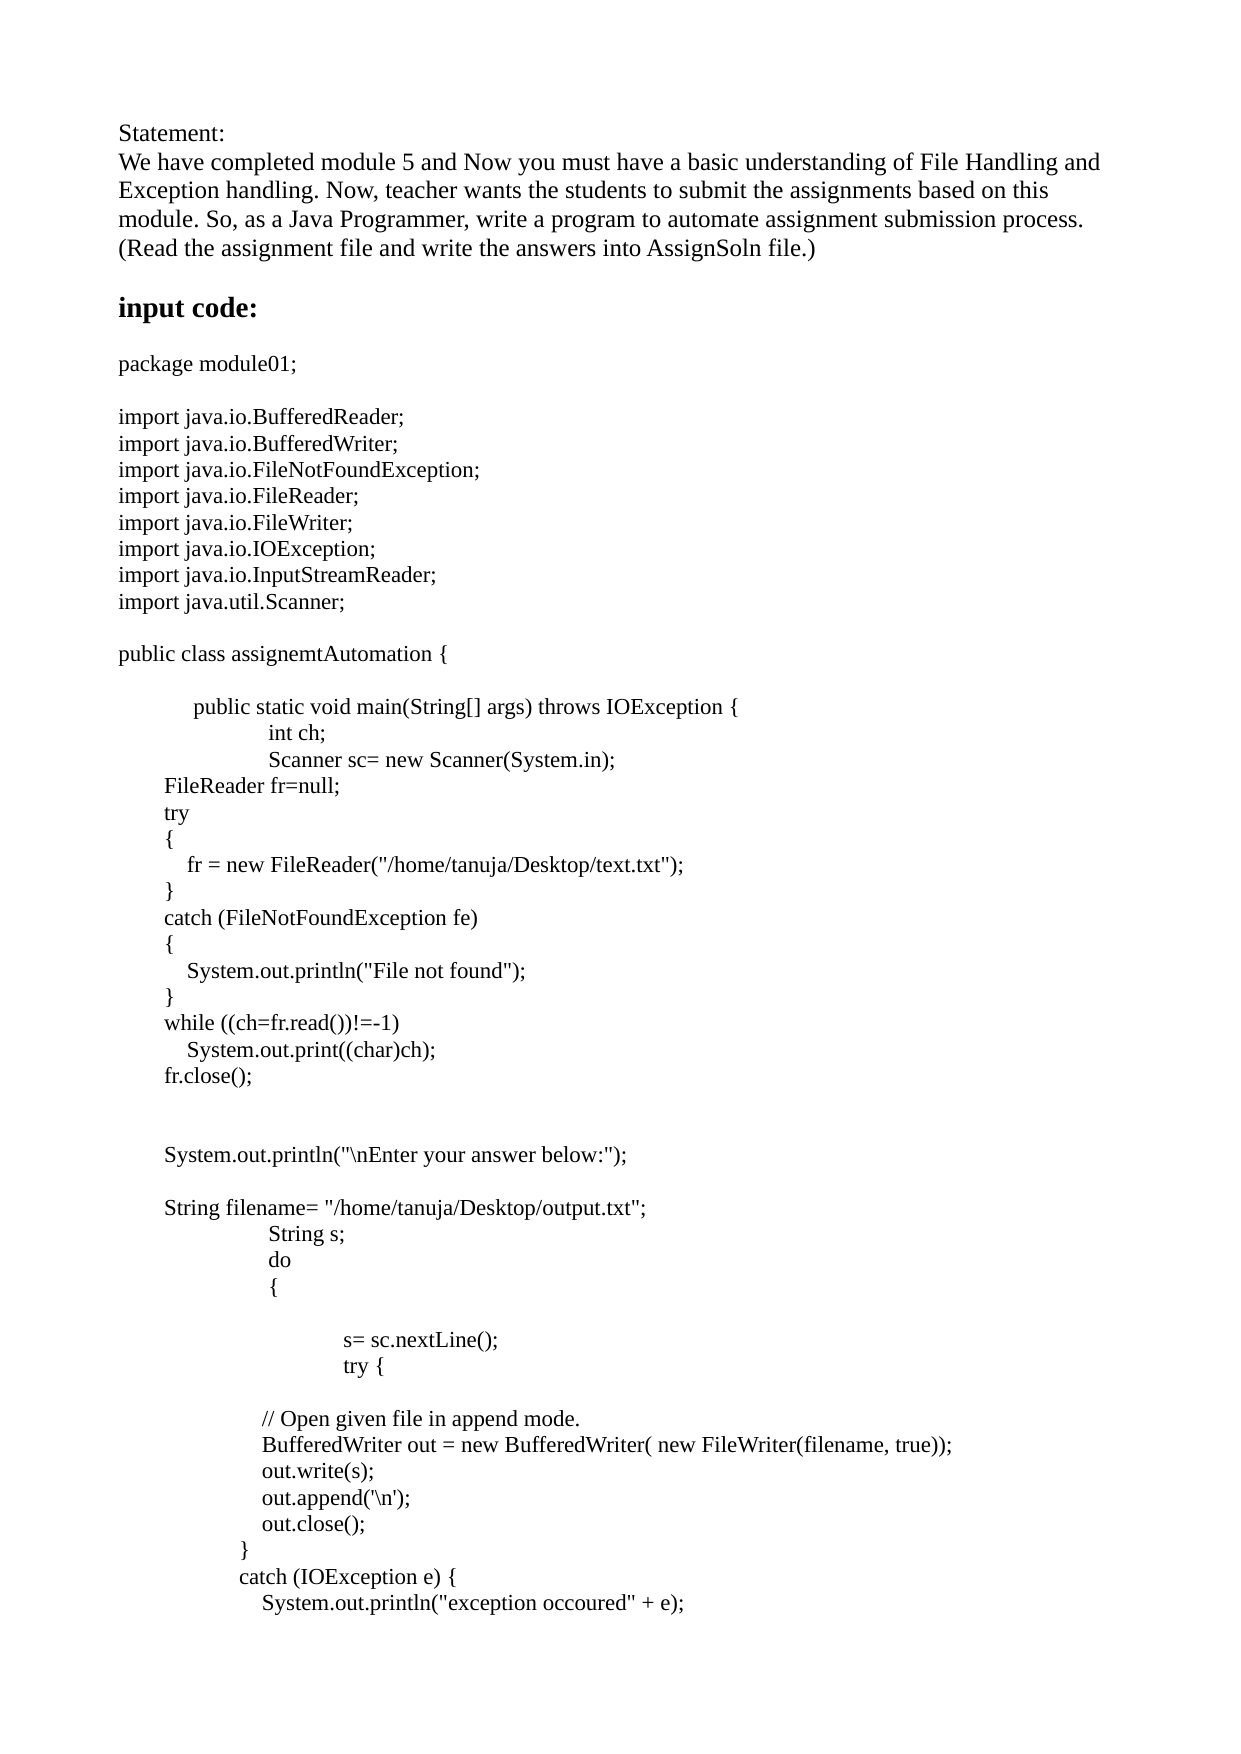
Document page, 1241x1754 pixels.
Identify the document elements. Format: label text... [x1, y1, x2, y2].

text System.out.println("\nEnter your answer below:"); [118, 1141, 1122, 1167]
text System.out.print((char)ch); [118, 1036, 1122, 1062]
text try [118, 798, 1122, 825]
text FileReader fr=null; [118, 772, 1122, 798]
text int ch; [118, 719, 1122, 746]
text out.close(); [118, 1510, 1122, 1536]
text // Open given file in append mode. [118, 1405, 1122, 1431]
text import java.io.BufferedWriter; [118, 429, 1122, 456]
text We have completed module 5 and Now you must have a basic understanding of File Handling and Exception handling. Now, teacher wants the students to submit the assignments based on this module. So, as a Java Programmer, write a program to automate assignment submission process. [118, 147, 1122, 233]
text import java.util.Scanner; [118, 588, 1122, 614]
text out.append('\n'); [118, 1484, 1122, 1510]
text public static void main(String[] args) throws IOException { [118, 693, 1122, 719]
text public class assignemtAutomation { [118, 640, 1122, 667]
text String filename= "/home/tanuja/Desktop/output.txt"; [118, 1194, 1122, 1220]
text } [118, 878, 1122, 904]
text out.write(s); [118, 1457, 1122, 1484]
text { [118, 1273, 1122, 1299]
text { [118, 930, 1122, 957]
text import java.io.FileWriter; [118, 509, 1122, 535]
text package module01; [118, 351, 1122, 377]
text import java.io.FileReader; [118, 482, 1122, 509]
text System.out.println("exception occoured" + e); [118, 1589, 1122, 1616]
text while ((ch=fr.read())!=-1) [118, 1009, 1122, 1036]
text fr = new FileReader("/home/tanuja/Desktop/text.txt"); [118, 851, 1122, 878]
text fr.close(); [118, 1062, 1122, 1088]
text BufferedWriter out = new BufferedWriter( new FileWriter(filename, true)); [118, 1431, 1122, 1457]
text catch (IOException e) { [118, 1563, 1122, 1589]
text import java.io.IOException; [118, 535, 1122, 561]
text (Read the assignment file and write the answers into AssignSoln file.) [118, 233, 1122, 262]
text import java.io.BufferedReader; [118, 403, 1122, 429]
text import java.io.FileNotFoundException; [118, 456, 1122, 482]
text try { [118, 1352, 1122, 1378]
text Statement: [118, 118, 1122, 147]
text Scanner sc= new Scanner(System.in); [118, 746, 1122, 772]
text String s; [118, 1220, 1122, 1247]
text } [118, 1536, 1122, 1563]
text s= sc.nextLine(); [118, 1326, 1122, 1352]
text catch (FileNotFoundException fe) [118, 904, 1122, 930]
text import java.io.InputStreamReader; [118, 561, 1122, 588]
text System.out.println("File not found"); [118, 957, 1122, 983]
text } [118, 983, 1122, 1009]
text input code: [118, 291, 1122, 324]
text do [118, 1247, 1122, 1273]
text { [118, 825, 1122, 851]
